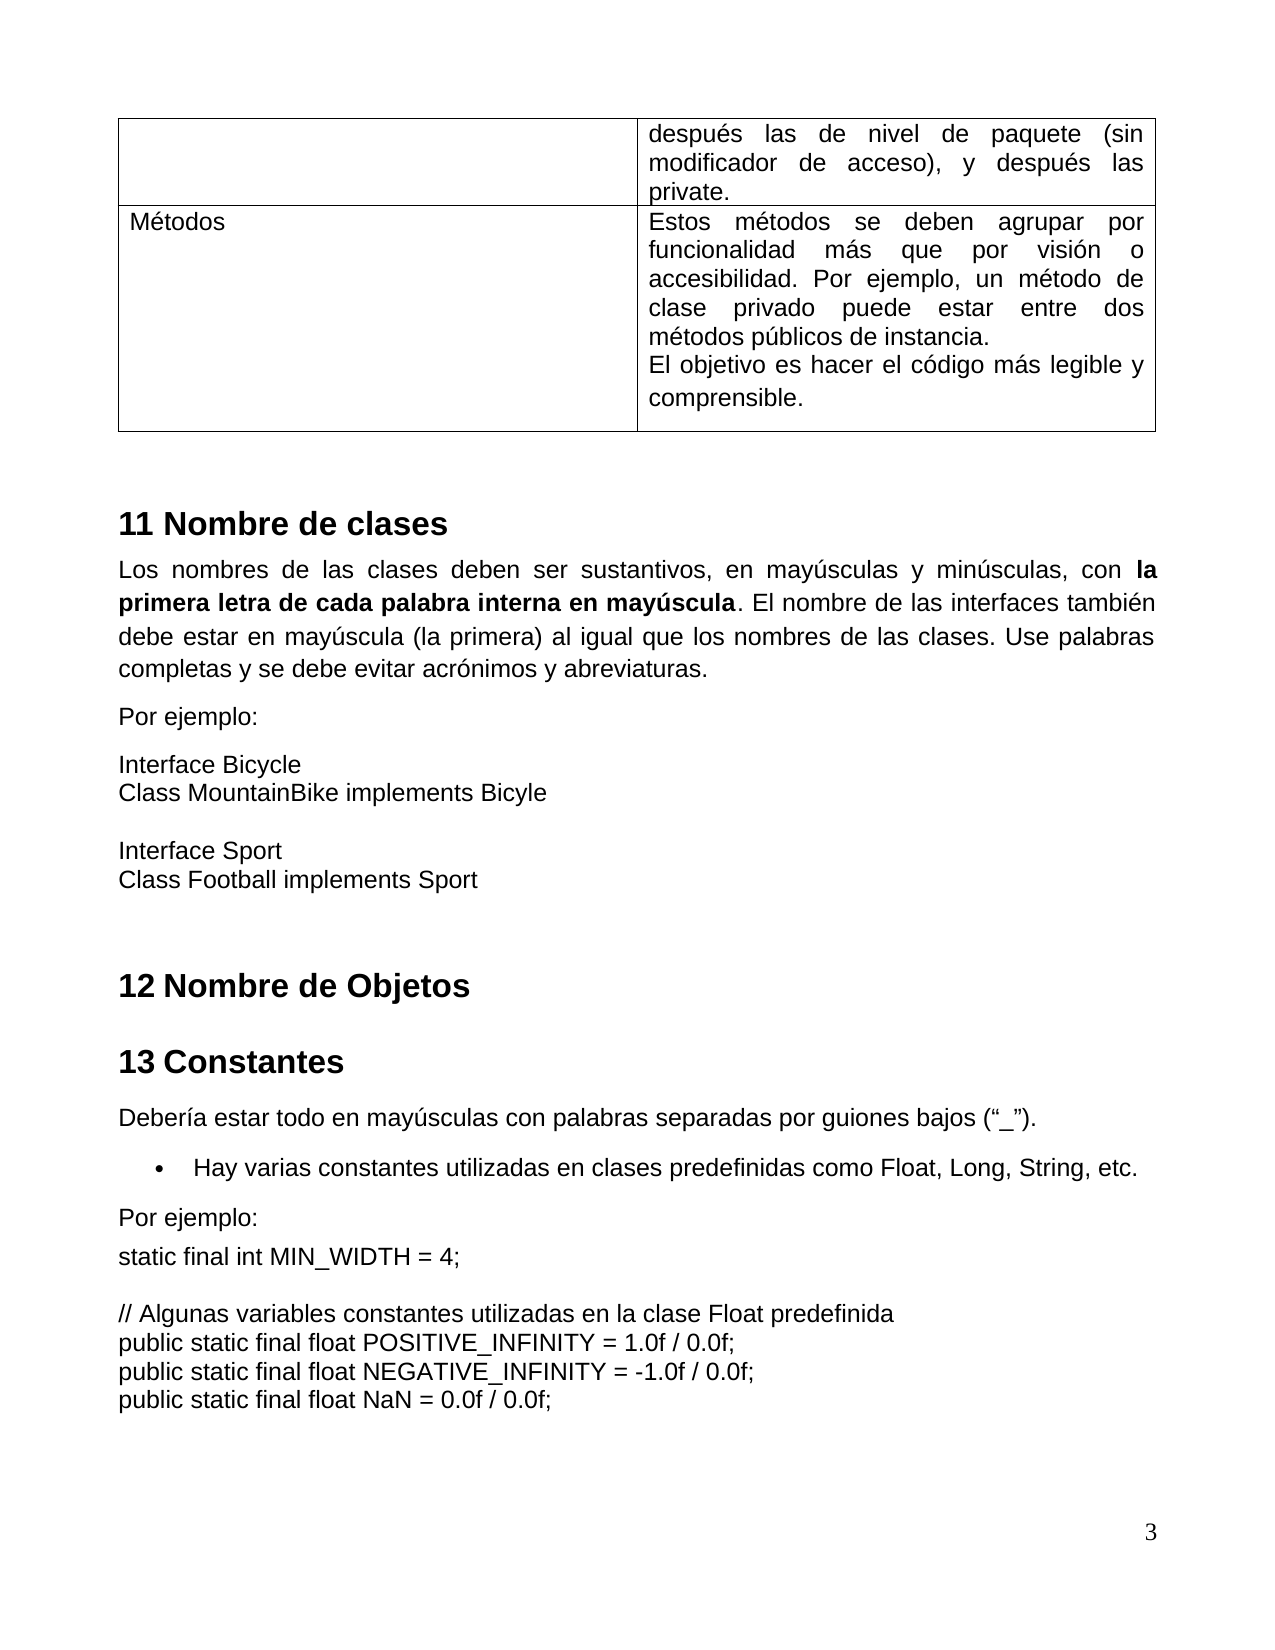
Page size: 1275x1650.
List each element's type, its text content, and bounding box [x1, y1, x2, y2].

table_cell después las de nivel de paquete (sin modificador de acceso), y después las private. [638, 119, 1155, 205]
list Hay varias constantes utilizadas en clases predefinidas como Float, Long, String, etc. [156, 1153, 1157, 1182]
text Interface Bicycle [118, 750, 1157, 778]
text public static final float POSITIVE_INFINITY = 1.0f / 0.0f; [118, 1328, 1157, 1357]
text Class Football implements Sport [118, 865, 1157, 893]
subtitle Constantes [118, 1042, 1157, 1080]
text Class MountainBike implements Bicyle [118, 778, 1157, 807]
text public static final float NEGATIVE_INFINITY = -1.0f / 0.0f; [118, 1357, 1157, 1385]
text public static final float NaN = 0.0f / 0.0f; [118, 1385, 1157, 1414]
subtitle Nombre de Objetos [118, 966, 1157, 1004]
text Interface Sport [118, 836, 1157, 865]
text Por ejemplo: [118, 1202, 1157, 1231]
subtitle Nombre de clases [118, 504, 1157, 543]
text Los nombres de las clases deben ser sustantivos, en mayúsculas y minúsculas, con la primera letra de cada palabra interna en mayúscula. El nombre de las interfaces también debe estar en mayúscula (la primera) al igual que los nombres de las clases. Use palabras completas y se debe evitar acrónimos y abreviaturas. [118, 555, 1157, 683]
text Por ejemplo: [118, 702, 1157, 731]
text static final int MIN_WIDTH = 4; [118, 1242, 1157, 1270]
table_cell [119, 119, 637, 205]
table_cell Estos métodos se deben agrupar por funcionalidad más que por visión o accesibilidad. Por ejemplo, un método de clase privado puede estar entre dos métodos públicos de instancia. El objetivo es hacer el código más legible y comprensible. [638, 206, 1155, 431]
text // Algunas variables constantes utilizadas en la clase Float predefinida [118, 1299, 1157, 1328]
table_cell Métodos [119, 206, 637, 431]
text Debería estar todo en mayúsculas con palabras separadas por guiones bajos (“_”). [118, 1103, 1157, 1132]
